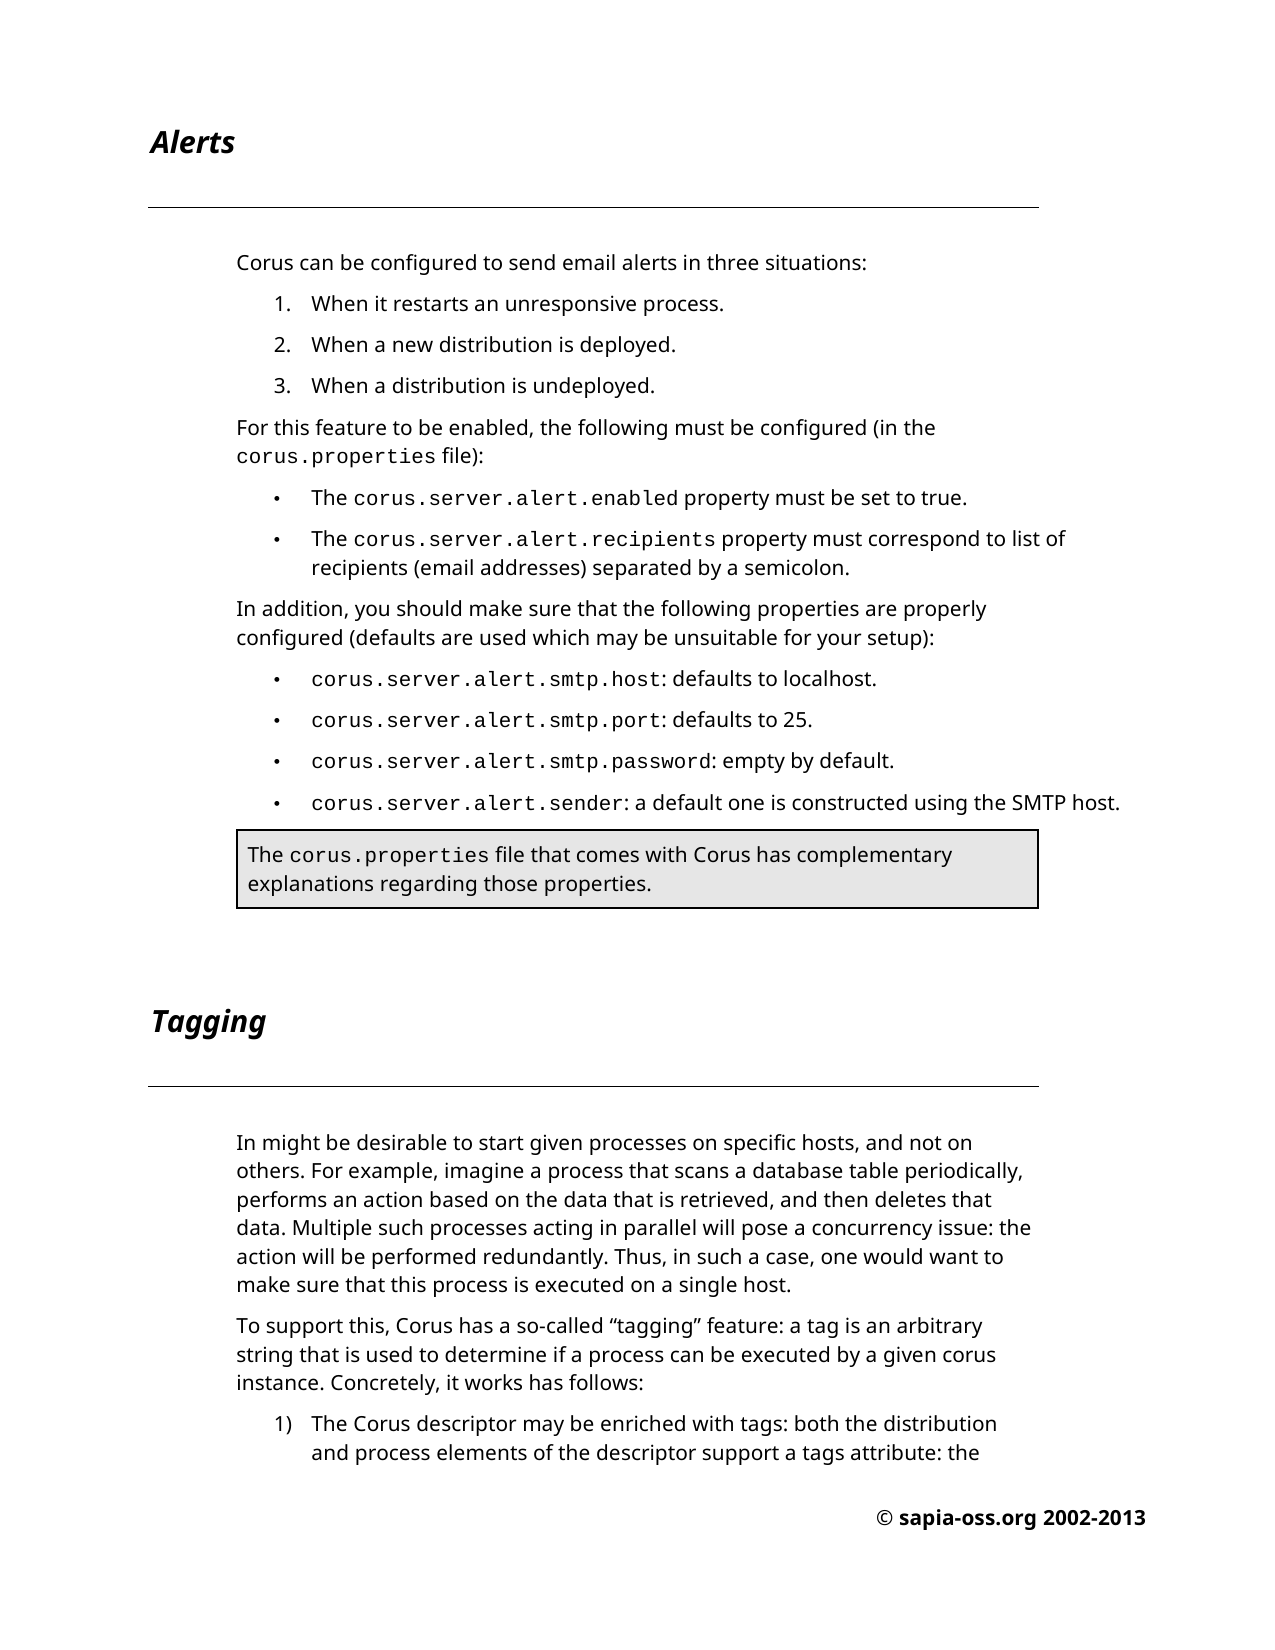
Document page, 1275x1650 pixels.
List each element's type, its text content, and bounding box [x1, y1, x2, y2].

list When a new distribution is deployed. [274, 330, 1157, 359]
text In might be desirable to start given processes on specific hosts, and not on others. For example, imagine a process that scans a database table periodically, performs an action based on the data that is retrieved, and then deletes that data. Multiple such processes acting in parallel will pose a concurrency issue: the action will be performed redundantly. Thus, in such a case, one would want to make sure that this process is executed on a single host. [236, 1127, 1039, 1299]
list corus.server.alert.smtp.port: defaults to 25. [274, 705, 1157, 734]
list The corus.server.alert.enabled property must be set to true. [274, 482, 1157, 511]
subtitle Tagging [148, 997, 1039, 1086]
list corus.server.alert.sender: a default one is constructed using the SMTP host. [274, 788, 1157, 817]
text Corus can be configured to send email alerts in three situations: [236, 248, 1039, 277]
list The corus.server.alert.recipients property must correspond to list of recipients (email addresses) separated by a semicolon. [274, 524, 1157, 581]
list The Corus descriptor may be enriched with tags: both the distribution and process elements of the descriptor support a tags attribute: the [274, 1409, 1039, 1466]
list When it restarts an unresponsive process. [274, 289, 1157, 318]
text The corus.properties file that comes with Corus has complementary explanations regarding those properties. [238, 831, 1037, 907]
list When a distribution is undeployed. [274, 371, 1157, 400]
subtitle Alerts [148, 118, 1039, 207]
list corus.server.alert.smtp.password: empty by default. [274, 746, 1157, 775]
text In addition, you should make sure that the following properties are properly configured (defaults are used which may be unsuitable for your setup): [236, 594, 1039, 651]
text For this feature to be enabled, the following must be configured (in the corus.properties file): [236, 412, 1039, 470]
list corus.server.alert.smtp.host: defaults to localhost. [274, 663, 1157, 692]
text To support this, Corus has a so-called “tagging” feature: a tag is an arbitrary string that is used to determine if a process can be executed by a given corus instance. Concretely, it works has follows: [236, 1311, 1039, 1397]
